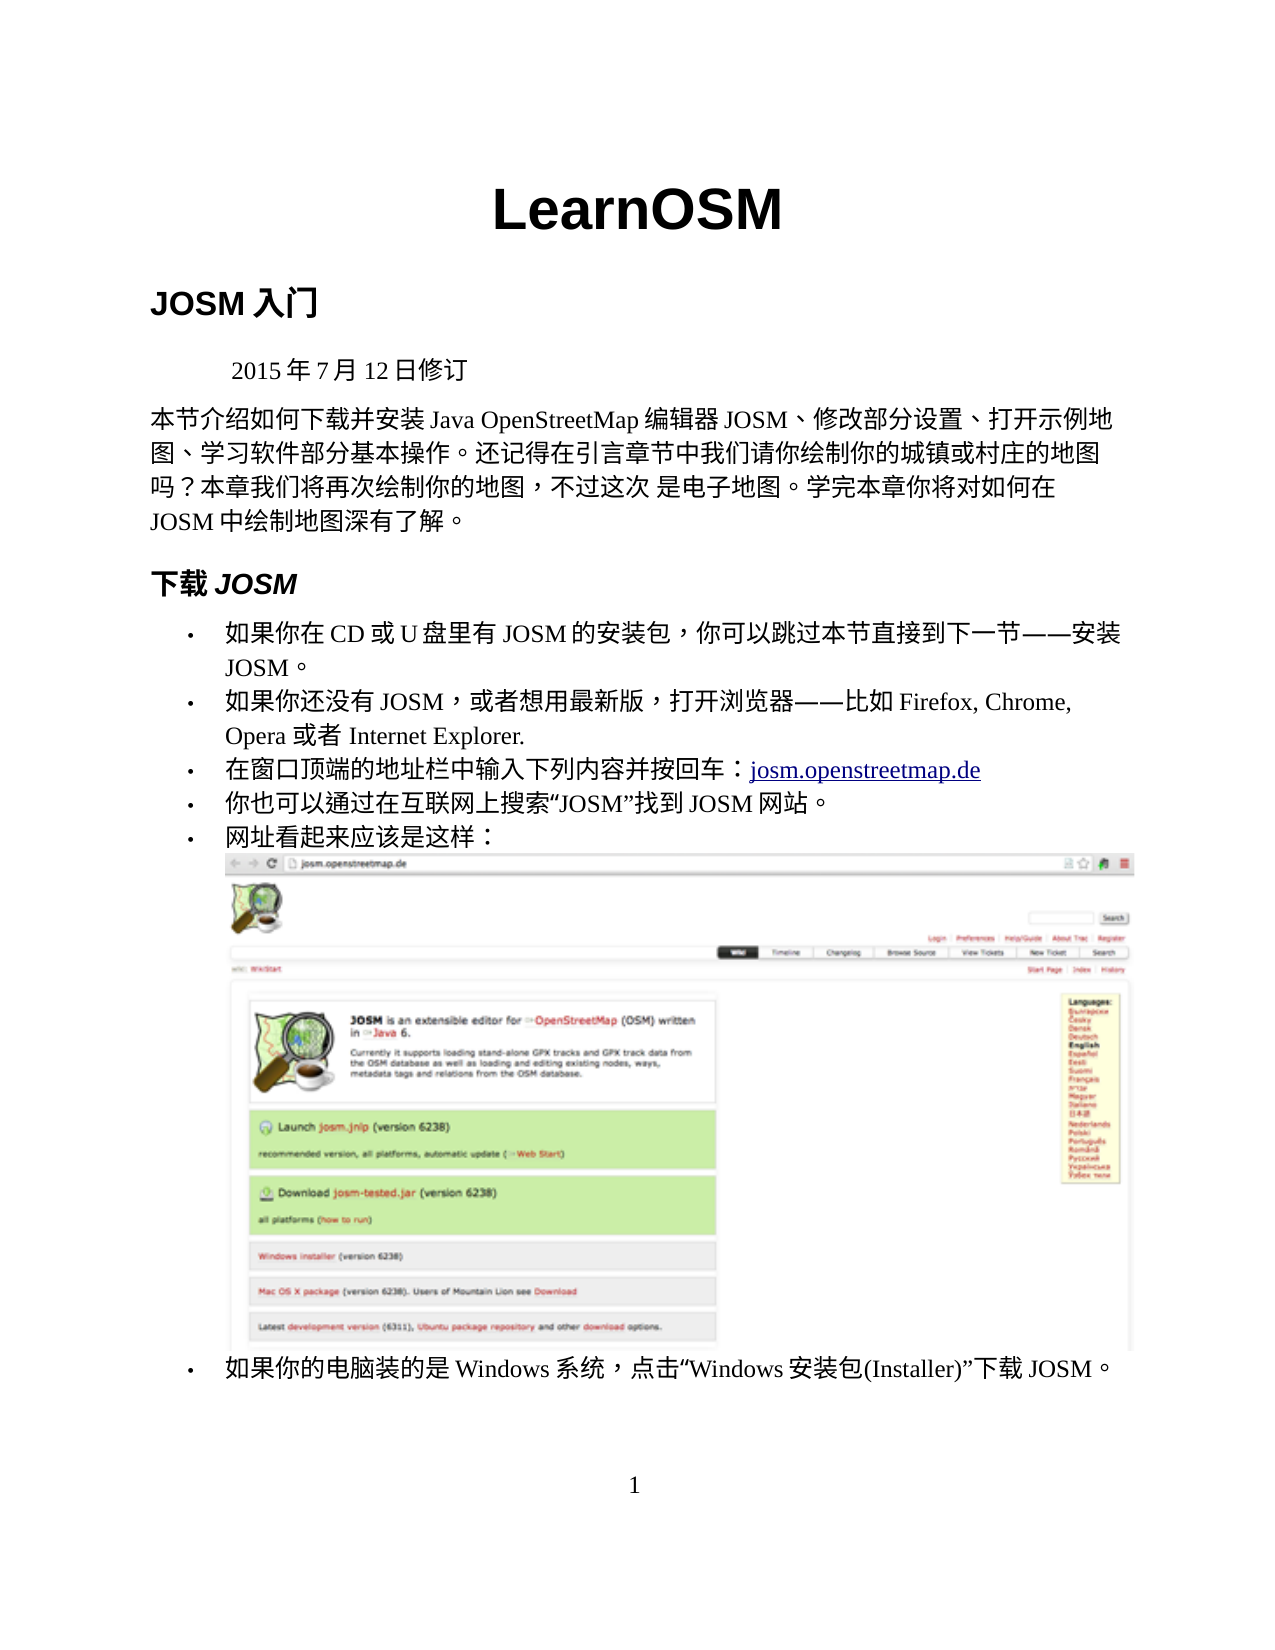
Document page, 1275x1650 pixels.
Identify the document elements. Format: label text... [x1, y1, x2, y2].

list 如果你的电脑装的是Windows系统，点击“Windows安装包(Installer)”下载JOSM。 [187, 1351, 1125, 1384]
subtitle 下载JOSM [150, 563, 1125, 603]
text 2015年7月12日修订 [225, 353, 1125, 387]
list 如果你还没有JOSM，或者想用最新版，打开浏览器——比如Firefox, Chrome, Opera 或者 Internet Explorer. [187, 683, 1125, 752]
subtitle JOSM入门 [150, 279, 1125, 325]
picture [225, 853, 1135, 1351]
list 如果你在CD或U盘里有JOSM的安装包，你可以跳过本节直接到下一节——安装JOSM。 [187, 615, 1125, 683]
list 你也可以通过在互联网上搜索“JOSM”找到JOSM网站。 [187, 786, 1125, 820]
text 本节介绍如何下载并安装Java OpenStreetMap编辑器JOSM、修改部分设置、打开示例地图、学习软件部分基本操作。还记得在引言章节中我们请你绘制你的城镇或村庄的地图吗？本章我们将再次绘制你的地图，不过这次 是电子地图。学完本章你将对如何在JOSM中绘制地图深有了解。 [150, 402, 1125, 538]
title LearnOSM [150, 175, 1125, 242]
list 网址看起来应该是这样： [187, 820, 1125, 854]
list 在窗口顶端的地址栏中输入下列内容并按回车：josm.openstreetmap.de [187, 752, 1125, 786]
